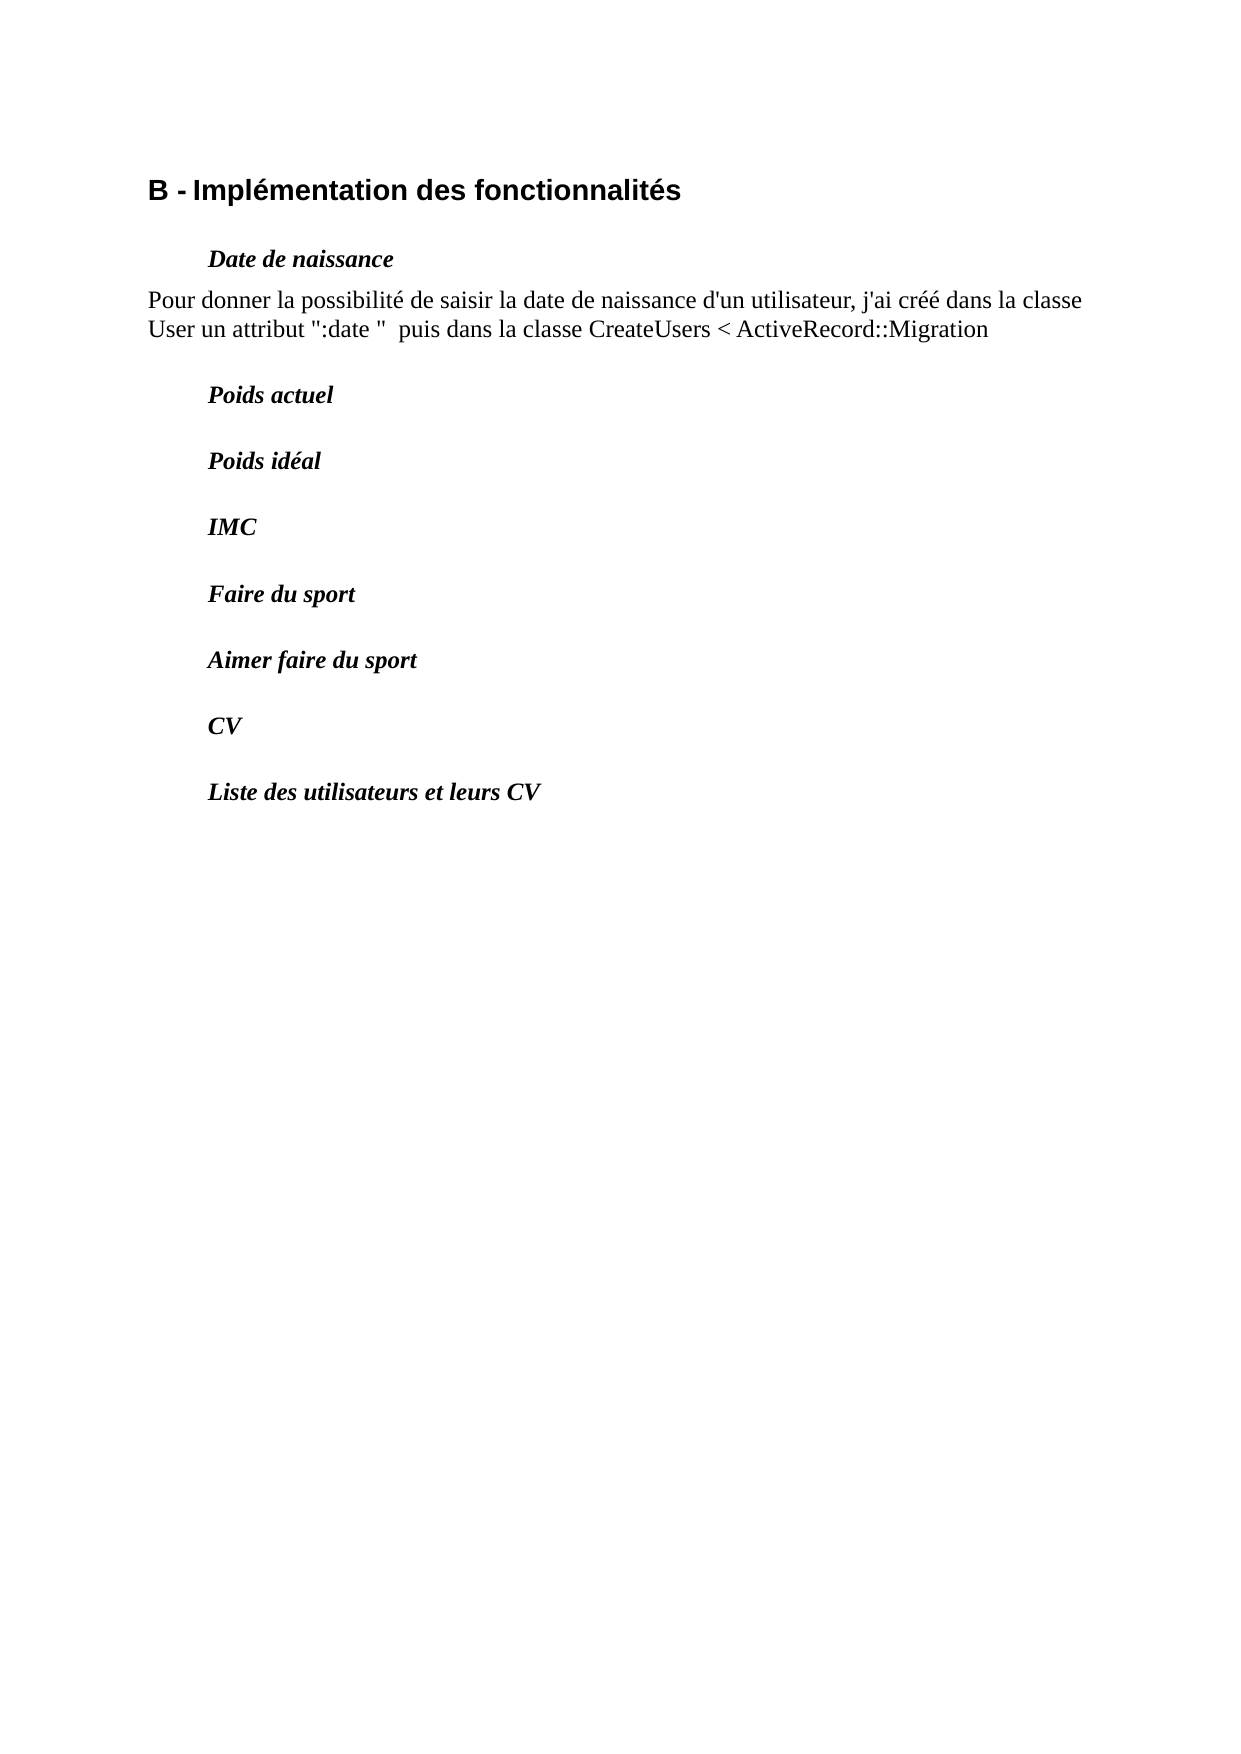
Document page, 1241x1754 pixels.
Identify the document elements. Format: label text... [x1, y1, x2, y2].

subtitle Aimer faire du sport [148, 645, 1093, 674]
subtitle IMC [148, 512, 1093, 541]
subtitle Date de naissance [148, 244, 1093, 272]
subtitle Poids idéal [148, 446, 1093, 475]
subtitle Implémentation des fonctionnalités [148, 173, 1093, 206]
text Pour donner la possibilité de saisir la date de naissance d'un utilisateur, j'ai créé dans la classe User un attribut ":date " puis dans la classe CreateUsers < ActiveRecord::Migration [148, 285, 1093, 342]
subtitle Faire du sport [148, 579, 1093, 607]
subtitle CV [148, 711, 1093, 740]
subtitle Poids actuel [148, 380, 1093, 409]
subtitle Liste des utilisateurs et leurs CV [148, 777, 1093, 806]
